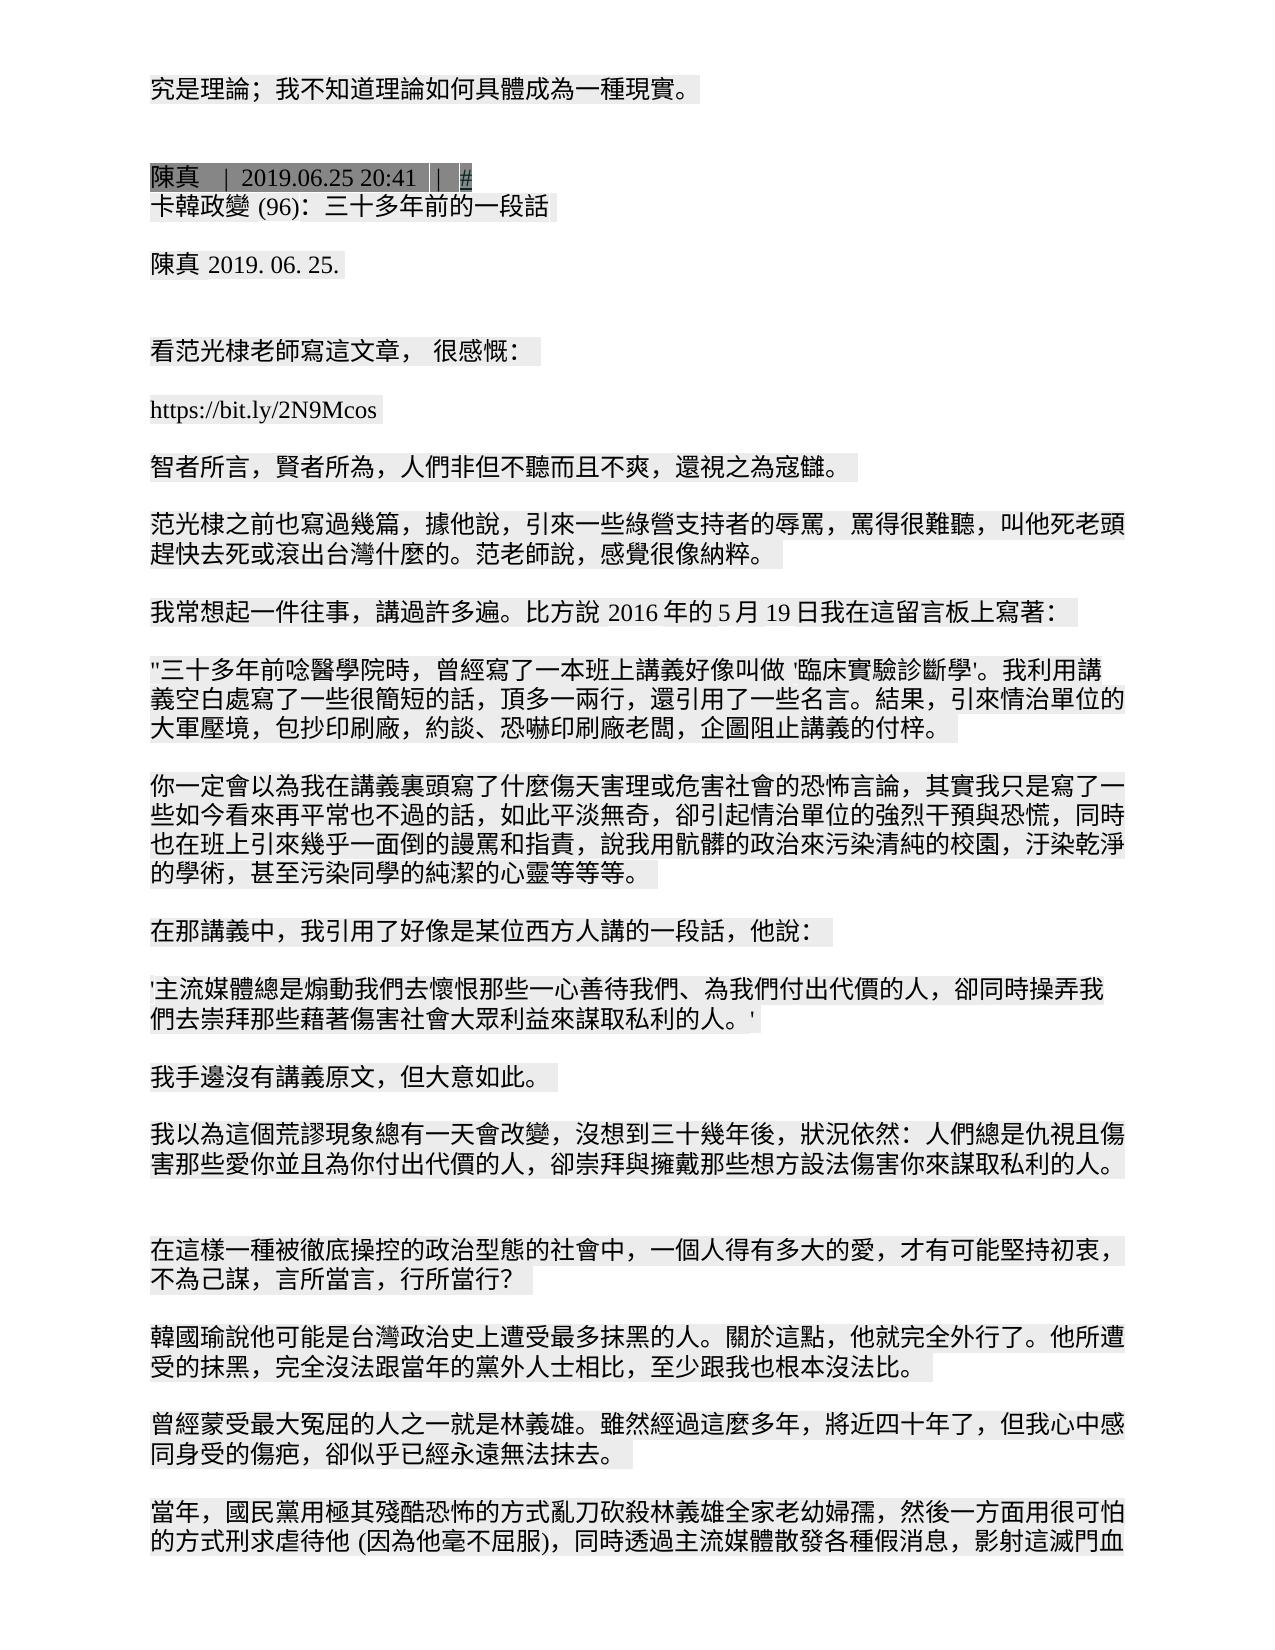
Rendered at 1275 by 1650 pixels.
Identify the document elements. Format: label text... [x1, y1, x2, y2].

text 卡韓政變 (96)：三十多年前的一段話 陳真 2019. 06. 25. 看范光棣老師寫這文章， 很感慨： https://bit.ly/2N9Mcos 智者所言，賢者所為，人們非但不聽而且不爽，還視之為寇讎。 范光棣之前也寫過幾篇，據他說，引來一些綠營支持者的辱罵，罵得很難聽，叫他死老頭趕快去死或滾出台灣什麼的。范老師說，感覺很像納粹。 我常想起一件往事，講過許多遍。比方說 2016年的5月19日我在這留言板上寫著： "三十多年前唸醫學院時，曾經寫了一本班上講義好像叫做 '臨床實驗診斷學'。我利用講義空白處寫了一些很簡短的話，頂多一兩行，還引用了一些名言。結果，引來情治單位的大軍壓境，包抄印刷廠，約談、恐嚇印刷廠老闆，企圖阻止講義的付梓。 你一定會以為我在講義裏頭寫了什麼傷天害理或危害社會的恐怖言論，其實我只是寫了一些如今看來再平常也不過的話，如此平淡無奇，卻引起情治單位的強烈干預與恐慌，同時也在班上引來幾乎一面倒的謾罵和指責，說我用骯髒的政治來污染清純的校園，汙染乾淨的學術，甚至污染同學的純潔的心靈等等等。 在那講義中，我引用了好像是某位西方人講的一段話，他說： '主流媒體總是煽動我們去懷恨那些一心善待我們、為我們付出代價的人，卻同時操弄我們去崇拜那些藉著傷害社會大眾利益來謀取私利的人。' 我手邊沒有講義原文，但大意如此。 我以為這個荒謬現象總有一天會改變，沒想到三十幾年後，狀況依然：人們總是仇視且傷害那些愛你並且為你付出代價的人，卻崇拜與擁戴那些想方設法傷害你來謀取私利的人。 在這樣一種被徹底操控的政治型態的社會中，一個人得有多大的愛，才有可能堅持初衷，不為己謀，言所當言，行所當行？ 韓國瑜說他可能是台灣政治史上遭受最多抹黑的人。關於這點，他就完全外行了。他所遭受的抹黑，完全沒法跟當年的黨外人士相比，至少跟我也根本沒法比。 曾經蒙受最大冤屈的人之一就是林義雄。雖然經過這麼多年，將近四十年了，但我心中感同身受的傷疤，卻似乎已經永遠無法抹去。 當年，國民黨用極其殘酷恐怖的方式亂刀砍殺林義雄全家老幼婦孺，然後一方面用很可怕的方式刑求虐待他 (因為他毫不屈服)，同時透過主流媒體散發各種假消息，影射這滅門血案是黨外或海外台獨所為，而且誣指林義雄其實是知情的、甚至是配合演出的苦肉計，為的是嫁禍國民黨政府；要不就說台獨之所以殺害林義雄全家是因為林義雄在美麗島事件偵訊過程中最為配合並且出賣同志。 這一切全是謊言。殺人者不但殺人全家，而且還誣指受害者種種醜陋罪名，說是他自己搞出來的命案。真的是非常無恥，毫無人性。 韓國瑜說他 22 歲時擔任軍官，生平第一次投票，不依軍方指示投票，卻投給了林義雄的太太方素敏，那他理當知道那樣一種舖天蓋地的抹黑是怎麼一回事。 林義雄曾在家書中寫著："認識我的親友們，知道我林義雄不是青面獠牙"。現在應該不會有人認為他是青面獠牙了，人們轉而說他是聖人。可是，即使是聖人也會做錯事，於是藍的或擁核的一方就又開始把他污名化，描述成一種用心猥瑣的卑鄙小人。 就如我在自己編寫的大學講義上所引用的那段話： "主流媒體總是煽動我們去懷恨那些一心善待我們、為我們付出代價的人，卻同時操弄我們去崇拜那些藉著傷害社會大眾利益來謀取私利的人。" 在這一點上，藍綠支持者也許為惡程度大不同，但作風本質還是一樣。每次選舉，特別是綠色那一方，玩的就是人格毀滅戰，外加各種你在事前絕對想像不到的奧步，就比方說去年台北市長選舉，誰能事先想到居然會出現一邊開票一邊投票、長達數小時的假選舉真做票。 如果這一切問題不被重視，那麼，人們所期待的良善政治 (姑且不說統獨之類的外部意義)，豈有可能實現？你如何可能期待一群不擇手段的人渣及其支持者，在他掌握大權之後能夠良善行事？ 同理，如果種種無恥惡行一再被證明有效，豈有可能期待惡行消失的一天？如果洗腦一再證明有效，豈有可能期待媒體乾淨的一天？如果貪贓枉法、裙帶關係與就地分贓一再保證財源滾滾、前途輝煌，豈有可能期待人們不爭相表態選邊靠？ 一時勝負不重要，重要的是種種根本價值與是非善惡的原則是否受到重視。如果該重視的不重視，那何必選舉？乾脆就抽籤或猜拳決勝負，豈不更快更公平？或是擺個擂台，像羅馬競技場那樣，立下生死狀，讓雙方派出代表火拼，豈不是更有趣更刺激？而且還更少副作用，至少不會污染下一代 "單純" 的心靈，不用愚化、鼓動他們去傷害或仇視根本無辜 (甚且極為良善) 的異己。 [150, 192, 1125, 1556]
text 陳真 | 2019.06.25 20:41 | # [150, 163, 1125, 192]
text 究是理論；我不知道理論如何具體成為一種現實。 [150, 75, 1125, 104]
